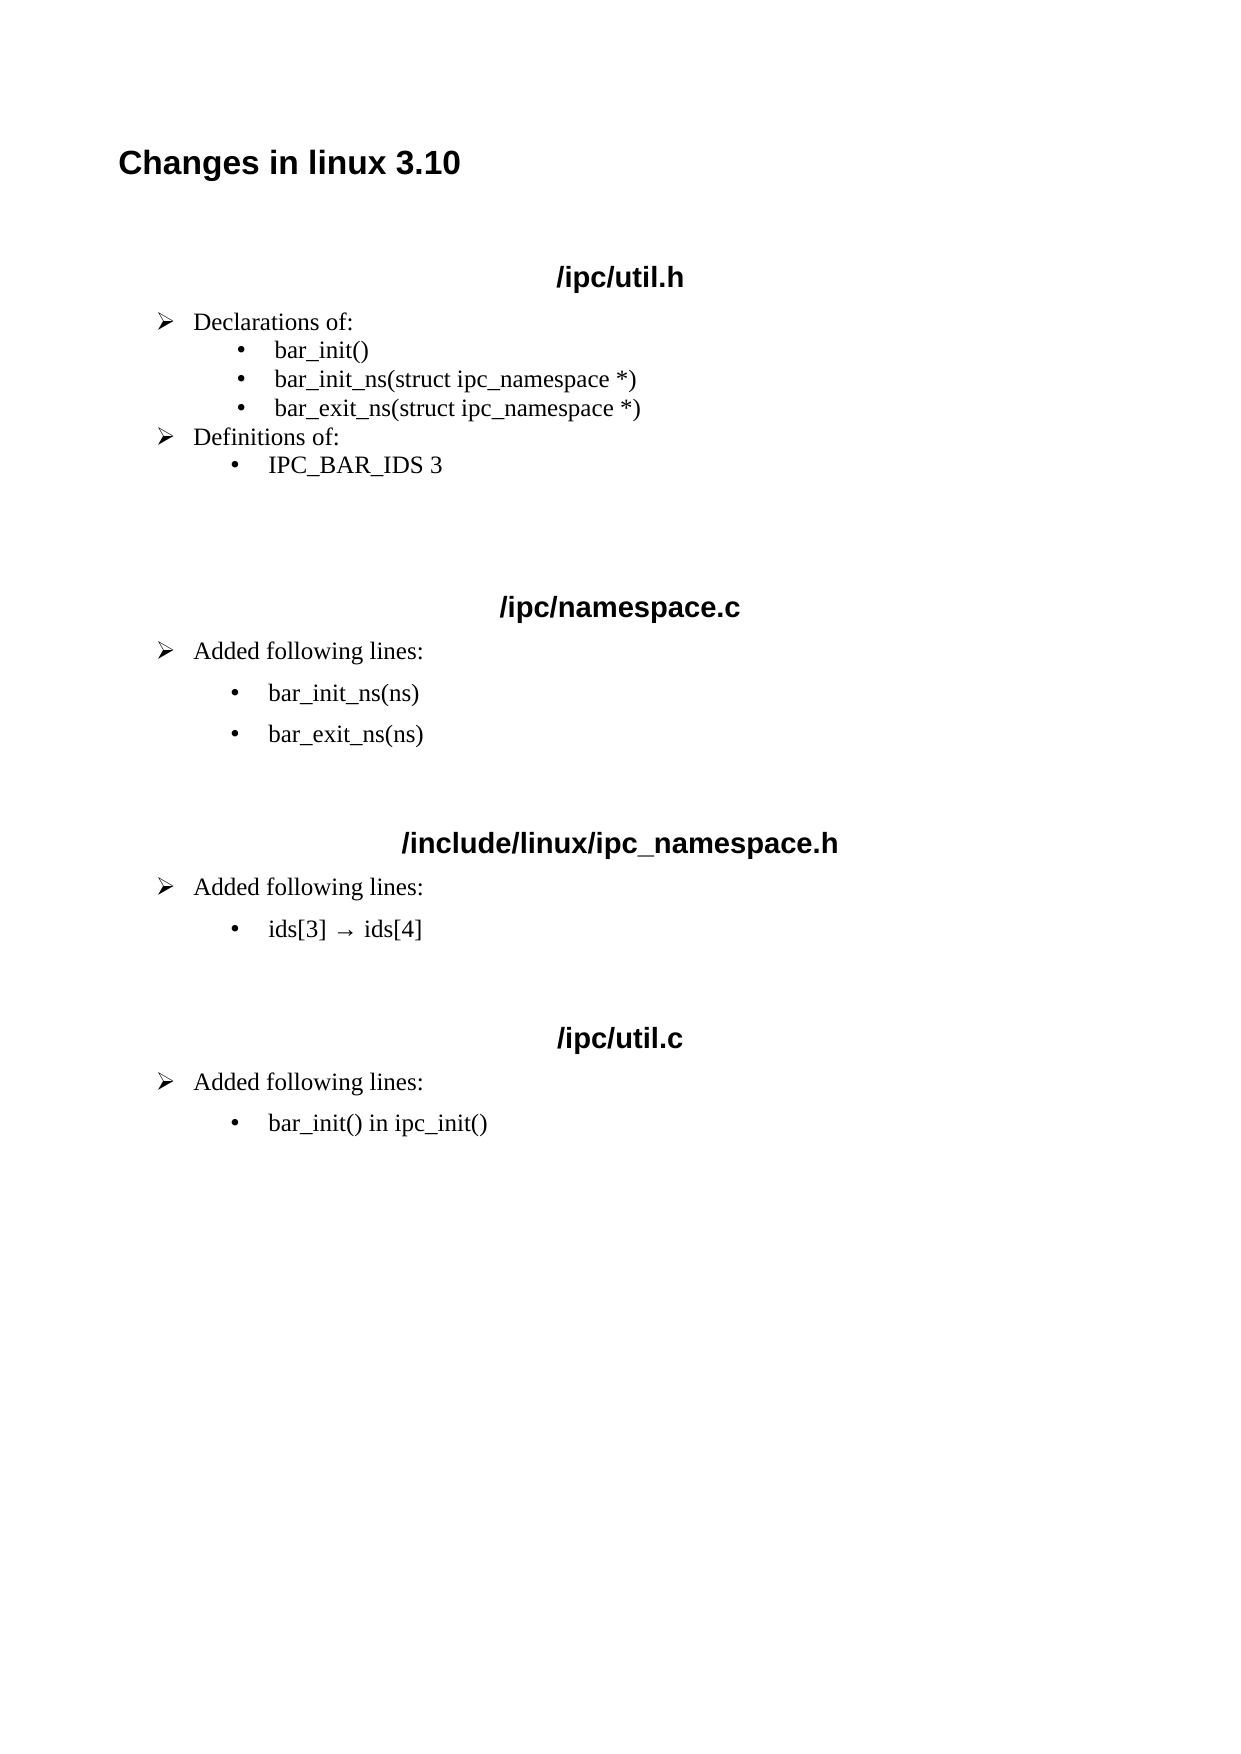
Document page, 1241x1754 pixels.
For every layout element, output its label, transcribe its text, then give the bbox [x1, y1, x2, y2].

subtitle /include/linux/ipc_namespace.h [118, 826, 1122, 860]
list Added following lines: [156, 636, 1122, 665]
subtitle /ipc/util.c [118, 1021, 1122, 1055]
subtitle /ipc/namespace.c [118, 590, 1122, 624]
list bar_init_ns(struct ipc_namespace *) [237, 364, 1122, 393]
list IPC_BAR_IDS 3 [231, 450, 1122, 479]
list bar_init_ns(ns) [231, 678, 1122, 706]
list ids[3] → ids[4] [231, 914, 1122, 942]
list Definitions of: [156, 422, 1122, 450]
list Added following lines: [156, 872, 1122, 901]
list Added following lines: [156, 1067, 1122, 1096]
list Declarations of: [156, 307, 1122, 335]
subtitle Changes in linux 3.10 [118, 143, 1122, 182]
list bar_init() [237, 335, 1122, 364]
list bar_exit_ns(struct ipc_namespace *) [237, 393, 1122, 422]
list bar_init() in ipc_init() [231, 1108, 1122, 1137]
subtitle /ipc/util.h [118, 261, 1122, 294]
list bar_exit_ns(ns) [231, 719, 1122, 748]
